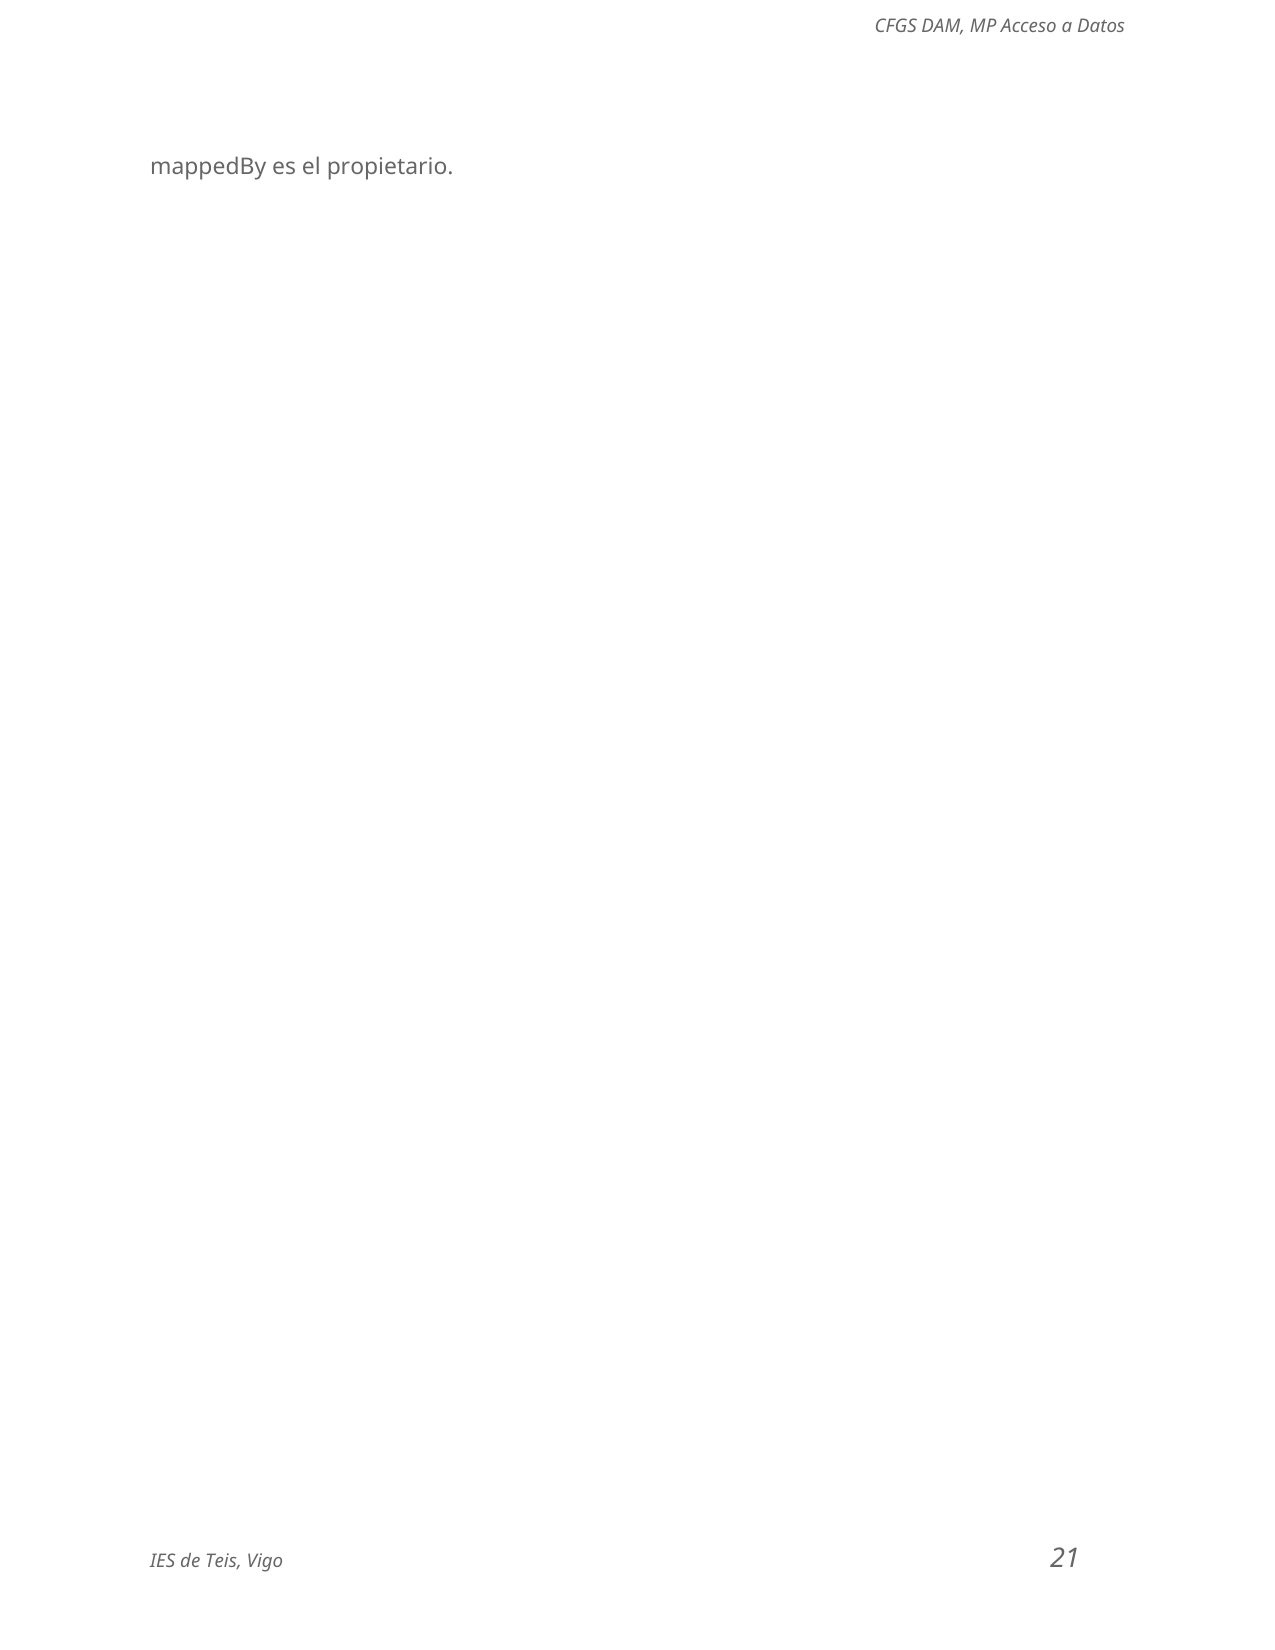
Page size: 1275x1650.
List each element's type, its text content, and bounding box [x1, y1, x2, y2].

text mappedBy es el propietario. [150, 150, 1125, 181]
